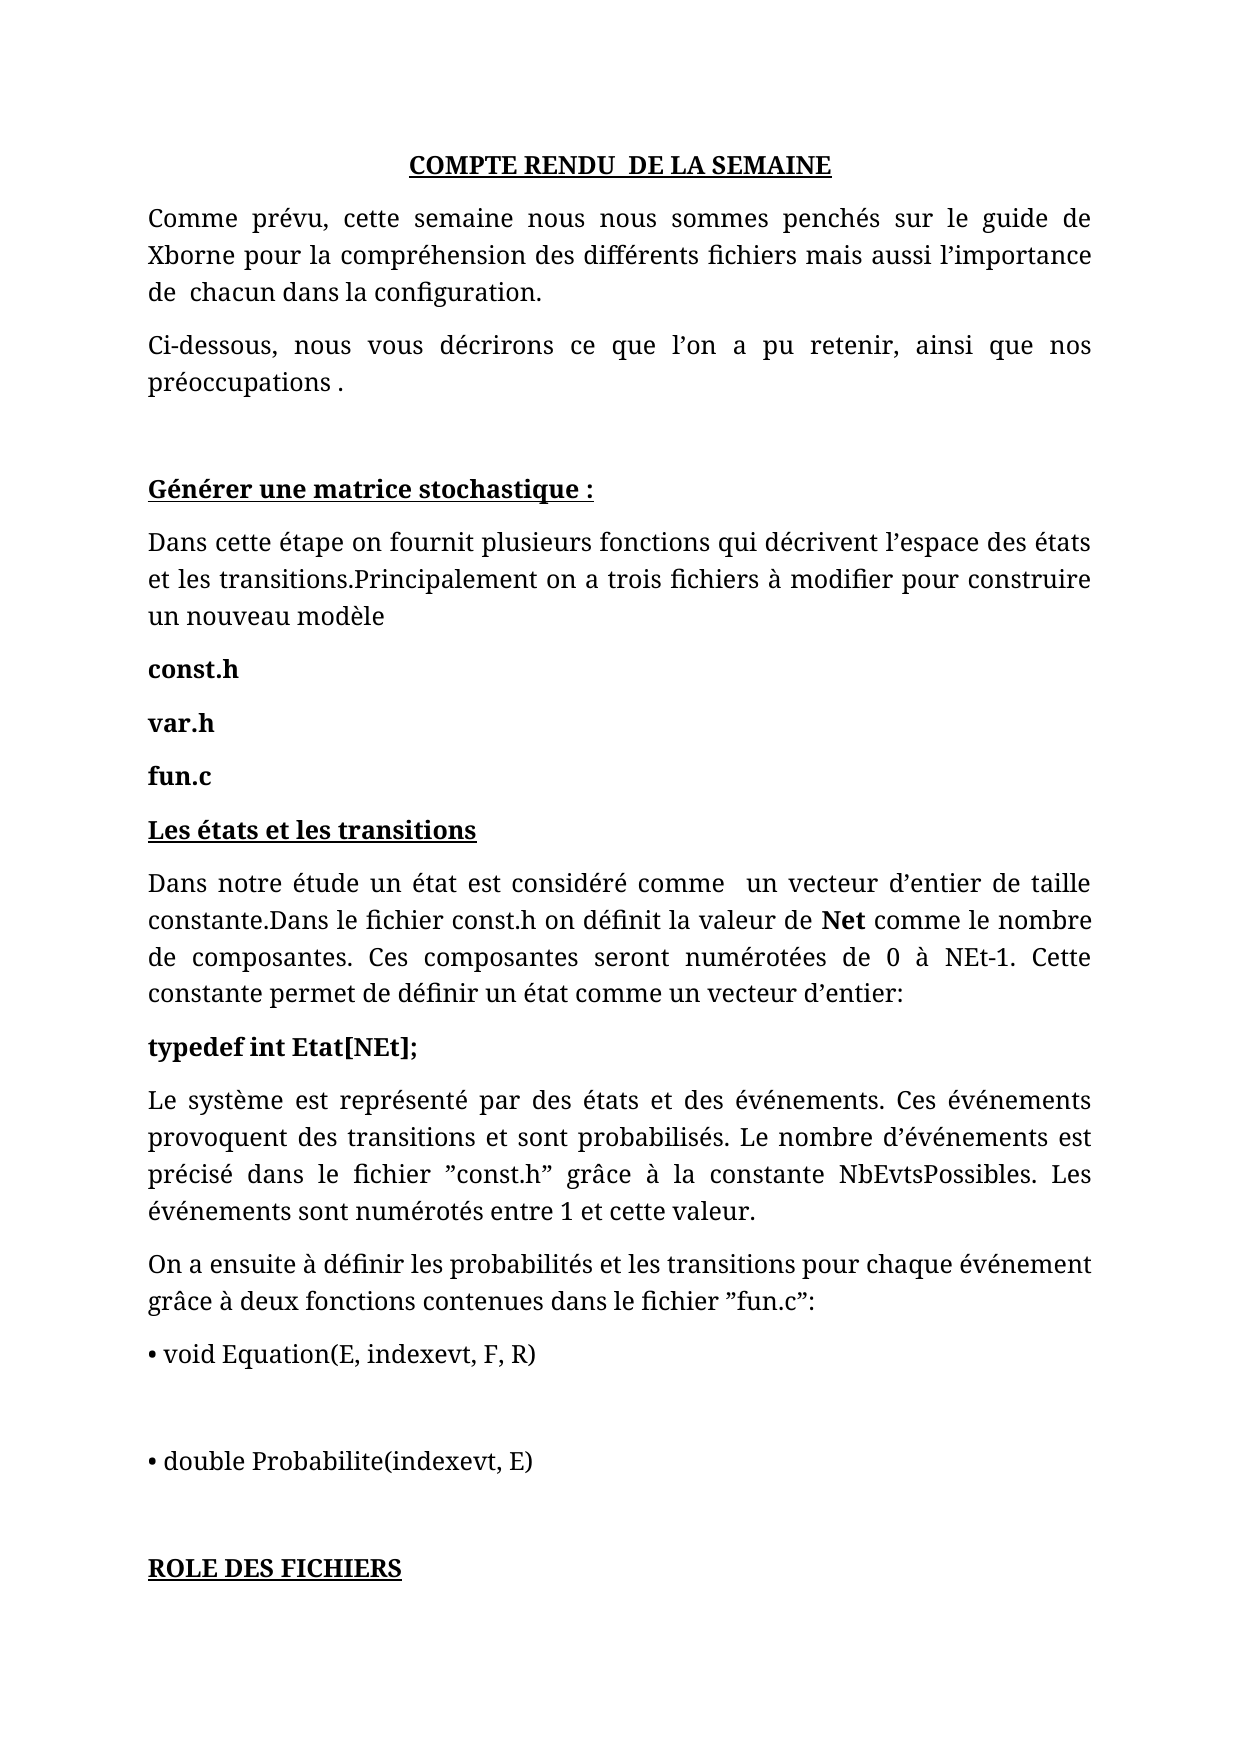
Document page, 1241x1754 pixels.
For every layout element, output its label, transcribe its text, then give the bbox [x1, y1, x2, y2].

text ROLE DES FICHIERS [148, 1551, 1093, 1585]
text Générer une matrice stochastique : [148, 472, 1093, 506]
text fun.c [148, 759, 1093, 793]
text var.h [148, 706, 1093, 739]
text Le système est représenté par des états et des événements. Ces événements provoquent des transitions et sont probabilisés. Le nombre d’événements est précisé dans le fichier ”const.h” grâce à la constante NbEvtsPossibles. Les événements sont numérotés entre 1 et cette valeur. [148, 1083, 1093, 1227]
text Les états et les transitions [148, 812, 1093, 846]
text COMPTE RENDU DE LA SEMAINE [148, 148, 1093, 182]
text Dans cette étape on fournit plusieurs fonctions qui décrivent l’espace des états et les transitions.Principalement on a trois fichiers à modifier pour construire un nouveau modèle [148, 525, 1093, 633]
text typedef int Etat[NEt]; [148, 1029, 1093, 1064]
text • double Probabilite(indexevt, E) [148, 1444, 1093, 1478]
text On a ensuite à définir les probabilités et les transitions pour chaque événement grâce à deux fonctions contenues dans le fichier ”fun.c”: [148, 1247, 1093, 1318]
text Ci-dessous, nous vous décrirons ce que l’on a pu retenir, ainsi que nos préoccupations . [148, 328, 1093, 399]
text const.h [148, 652, 1093, 686]
text Dans notre étude un état est considéré comme un vecteur d’entier de taille constante.Dans le fichier const.h on définit la valeur de Net comme le nombre de composantes. Ces composantes seront numérotées de 0 à NEt-1. Cette constante permet de définir un état comme un vecteur d’entier: [148, 866, 1093, 1010]
text • void Equation(E, indexevt, F, R) [148, 1337, 1093, 1371]
text Comme prévu, cette semaine nous nous sommes penchés sur le guide de Xborne pour la compréhension des différents fichiers mais aussi l’importance de chacun dans la configuration. [148, 201, 1093, 309]
